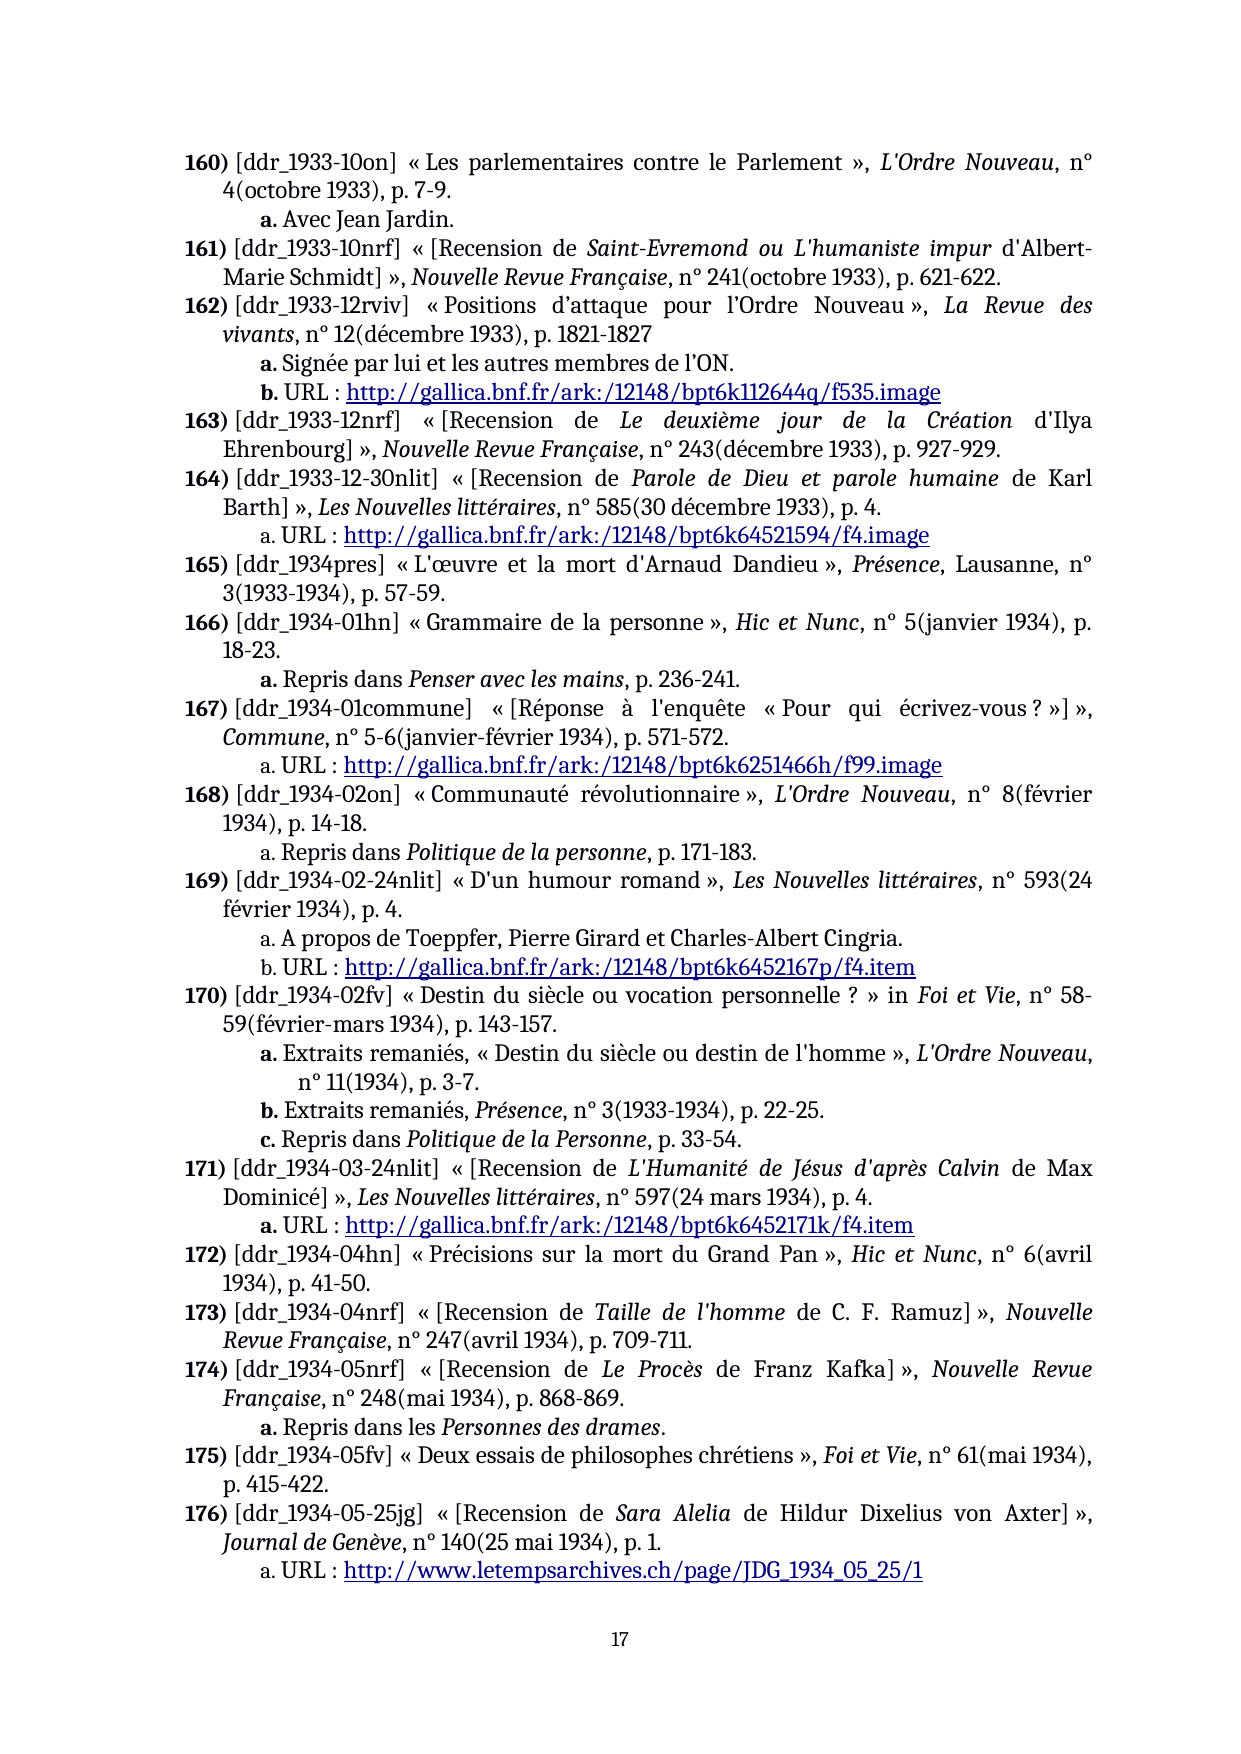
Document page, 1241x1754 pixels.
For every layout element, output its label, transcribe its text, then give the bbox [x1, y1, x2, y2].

list [ddr_1934-05-25jg] « [Recension de Sara Alelia de Hildur Dixelius von Axter] », Journal de Genève, n° 140(25 mai 1934), p. 1. [185, 1499, 1093, 1556]
list [ddr_1934-04nrf] « [Recension de Taille de l'homme de C. F. Ramuz] », Nouvelle Revue Française, n° 247(avril 1934), p. 709-711. [185, 1298, 1093, 1355]
list URL : http://gallica.bnf.fr/ark:/12148/bpt6k6452167p/f4.item [260, 953, 1093, 981]
list A propos de Toeppfer, Pierre Girard et Charles-Albert Cingria. [260, 924, 1093, 953]
list Repris dans Politique de la personne, p. 171-183. [260, 838, 1093, 866]
list URL : http://gallica.bnf.fr/ark:/12148/bpt6k112644q/f535.image [260, 378, 1093, 406]
list [ddr_1933-12rviv] « Positions d’attaque pour l’Ordre Nouveau », La Revue des vivants, n° 12(décembre 1933), p. 1821-1827 [185, 291, 1093, 349]
list Repris dans Politique de la Personne, p. 33-54. [260, 1125, 1093, 1154]
list [ddr_1933-12-30nlit] « [Recension de Parole de Dieu et parole humaine de Karl Barth] », Les Nouvelles littéraires, n° 585(30 décembre 1933), p. 4. [185, 464, 1093, 521]
list URL : http://gallica.bnf.fr/ark:/12148/bpt6k64521594/f4.image [260, 521, 1093, 550]
list Avec Jean Jardin. [260, 205, 1093, 234]
list [ddr_1934-01hn] « Grammaire de la personne », Hic et Nunc, n° 5(janvier 1934), p. 18-23. [185, 608, 1093, 665]
list Extraits remaniés, Présence, n° 3(1933-1934), p. 22-25. [260, 1096, 1093, 1125]
list Extraits remaniés, « Destin du siècle ou destin de l'homme », L'Ordre Nouveau, n° 11(1934), p. 3-7. [260, 1039, 1093, 1096]
list [ddr_1934-02on] « Communauté révolutionnaire », L'Ordre Nouveau, n° 8(février 1934), p. 14-18. [185, 780, 1093, 838]
list [ddr_1934pres] « L'œuvre et la mort d'Arnaud Dandieu », Présence, Lausanne, n° 3(1933-1934), p. 57-59. [185, 550, 1093, 608]
list [ddr_1934-02fv] « Destin du siècle ou vocation personnelle ? » in Foi et Vie, n° 58-59(février-mars 1934), p. 143-157. [185, 981, 1093, 1039]
list Signée par lui et les autres membres de l’ON. [260, 349, 1093, 378]
list URL : http://gallica.bnf.fr/ark:/12148/bpt6k6452171k/f4.item [260, 1211, 1093, 1240]
list [ddr_1934-03-24nlit] « [Recension de L'Humanité de Jésus d'après Calvin de Max Dominicé] », Les Nouvelles littéraires, n° 597(24 mars 1934), p. 4. [185, 1154, 1093, 1211]
list Repris dans Penser avec les mains, p. 236-241. [260, 665, 1093, 694]
list URL : http://www.letempsarchives.ch/page/JDG_1934_05_25/1 [260, 1556, 1093, 1585]
list [ddr_1934-01commune] « [Réponse à l'enquête « Pour qui écrivez-vous ? »] », Commune, n° 5-6(janvier-février 1934), p. 571-572. [185, 694, 1093, 751]
list [ddr_1934-05fv] « Deux essais de philosophes chrétiens », Foi et Vie, n° 61(mai 1934), p. 415-422. [185, 1441, 1093, 1499]
list Repris dans les Personnes des drames. [260, 1413, 1093, 1441]
list [ddr_1934-02-24nlit] « D'un humour romand », Les Nouvelles littéraires, n° 593(24 février 1934), p. 4. [185, 866, 1093, 924]
list [ddr_1933-12nrf] « [Recension de Le deuxième jour de la Création d'Ilya Ehrenbourg] », Nouvelle Revue Française, n° 243(décembre 1933), p. 927-929. [185, 406, 1093, 464]
list [ddr_1933-10nrf] « [Recension de Saint-Evremond ou L'humaniste impur d'Albert-Marie Schmidt] », Nouvelle Revue Française, n° 241(octobre 1933), p. 621-622. [185, 234, 1093, 291]
list URL : http://gallica.bnf.fr/ark:/12148/bpt6k6251466h/f99.image [260, 751, 1093, 780]
list [ddr_1934-05nrf] « [Recension de Le Procès de Franz Kafka] », Nouvelle Revue Française, n° 248(mai 1934), p. 868-869. [185, 1355, 1093, 1413]
list [ddr_1934-04hn] « Précisions sur la mort du Grand Pan », Hic et Nunc, n° 6(avril 1934), p. 41-50. [185, 1240, 1093, 1298]
list [ddr_1933-10on] « Les parlementaires contre le Parlement », L'Ordre Nouveau, n° 4(octobre 1933), p. 7-9. [185, 148, 1093, 205]
